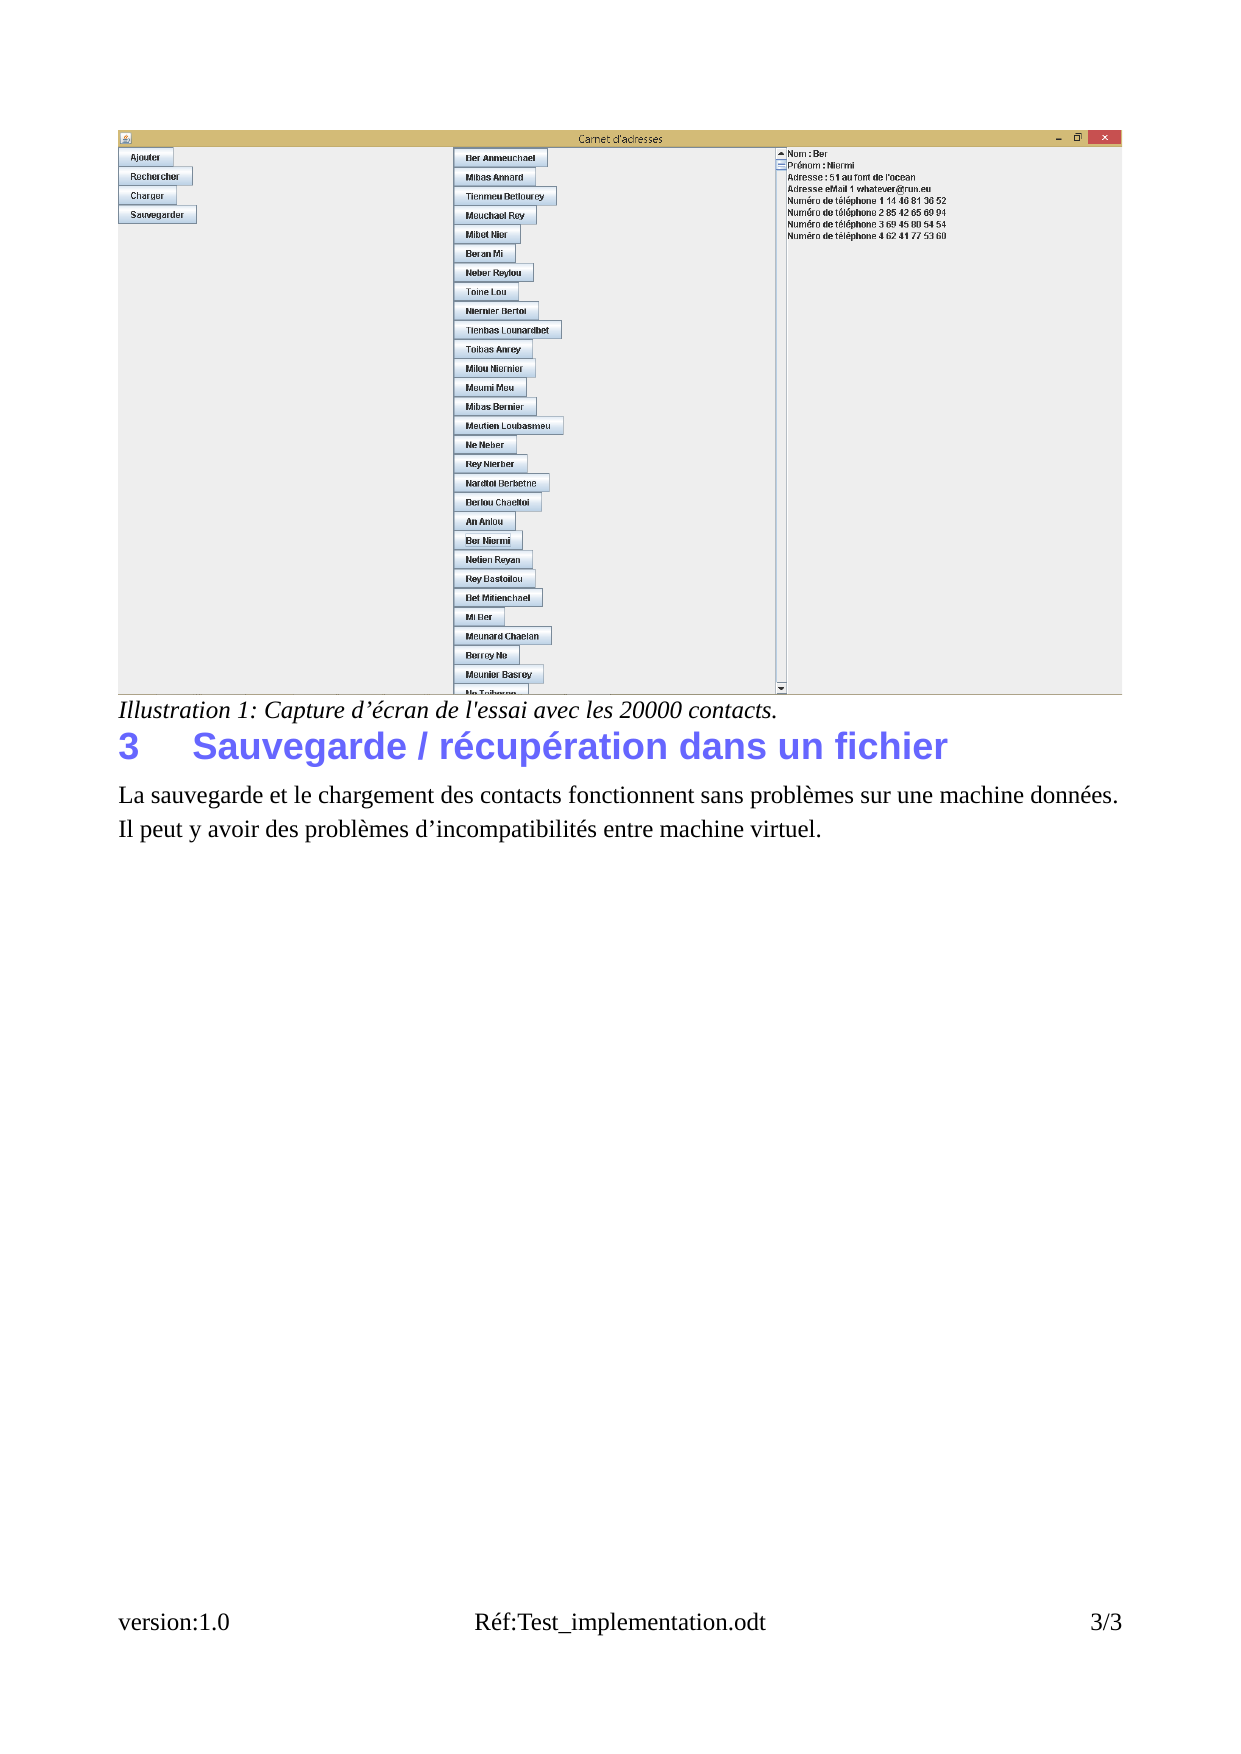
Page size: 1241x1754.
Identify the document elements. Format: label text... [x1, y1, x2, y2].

subtitle Sauvegarde / récupération dans un fichier [118, 724, 1122, 767]
text Illustration 1: Capture d’écran de l'essai avec les 20000 contacts. [118, 695, 1122, 724]
subtitle [118, 118, 1122, 130]
text La sauvegarde et le chargement des contacts fonctionnent sans problèmes sur une machine données. Il peut y avoir des problèmes d’incompatibilités entre machine virtuel. [118, 780, 1122, 843]
picture [118, 130, 1123, 695]
